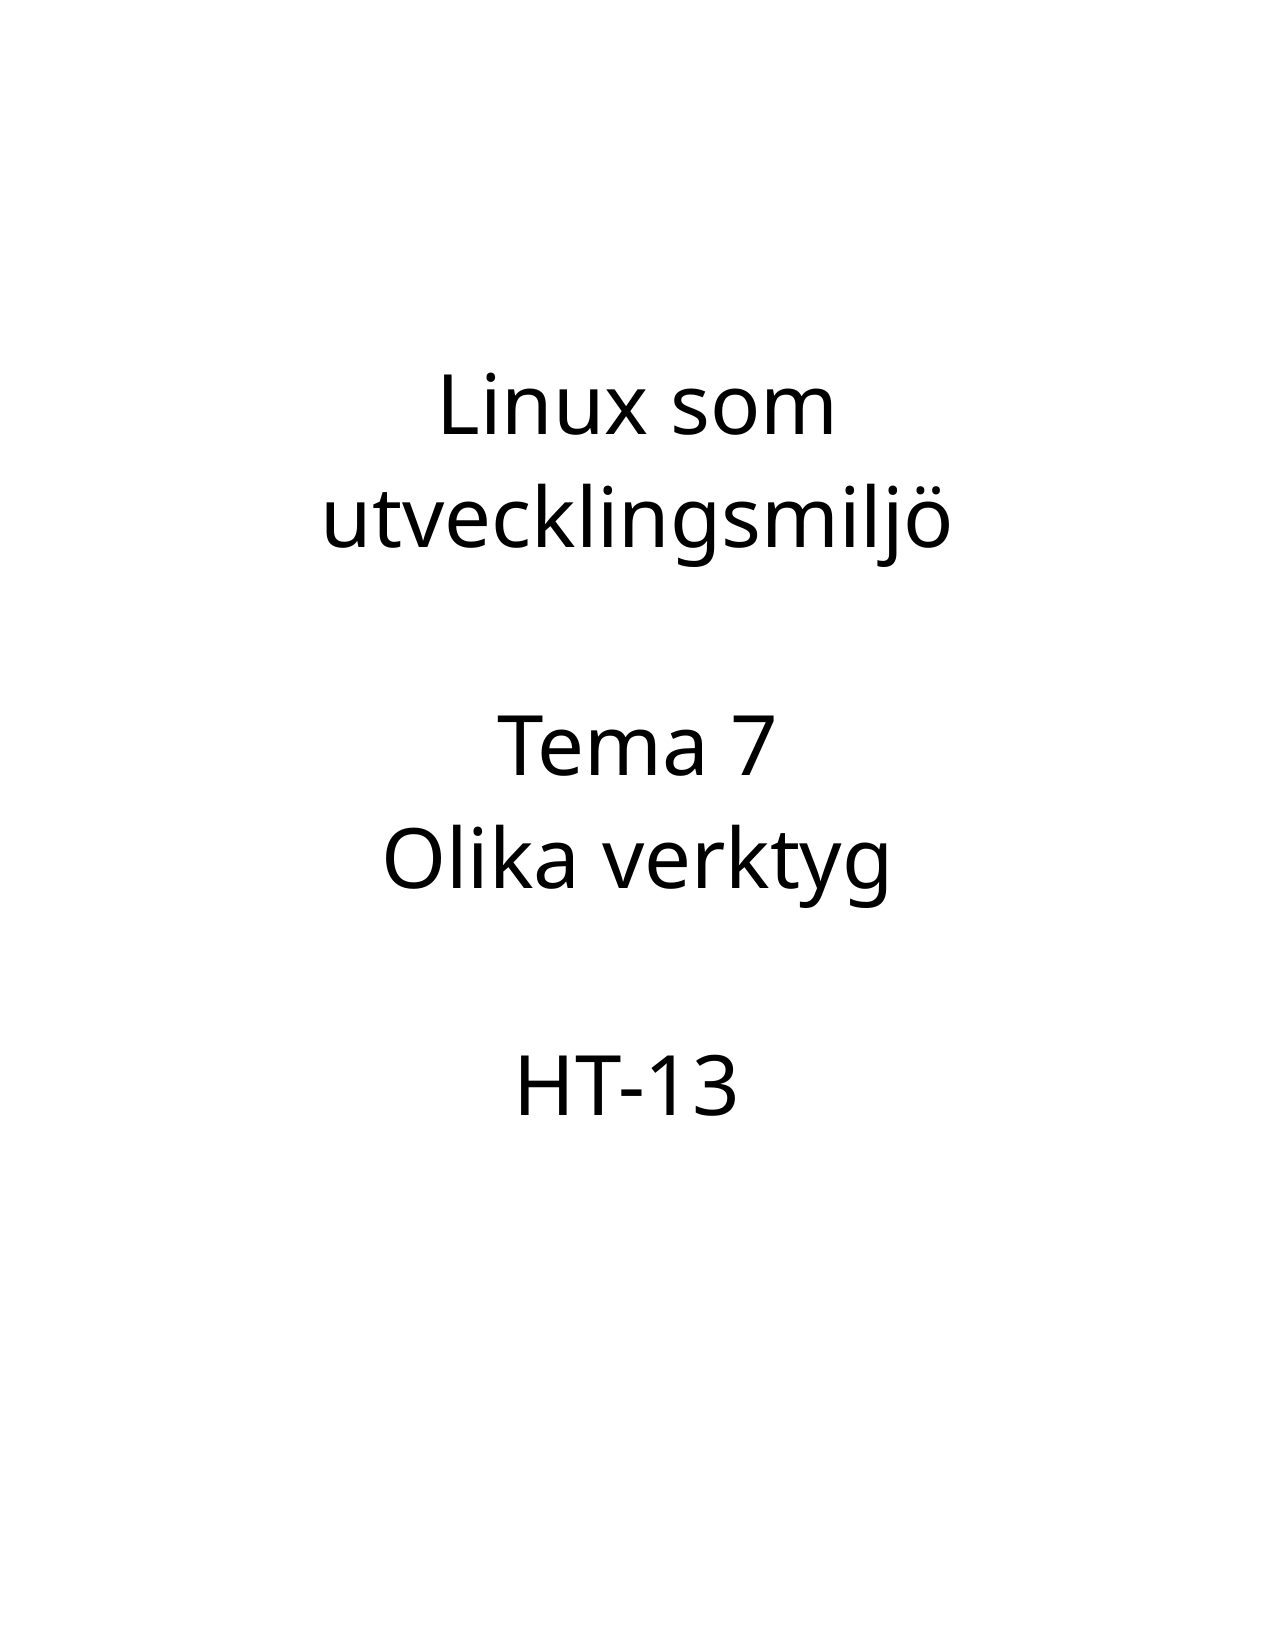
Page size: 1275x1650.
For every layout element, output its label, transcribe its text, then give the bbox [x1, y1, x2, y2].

text Olika verktyg [118, 799, 1157, 913]
text Linux som utvecklingsmiljö [118, 345, 1157, 572]
text HT-13 [118, 1026, 1157, 1140]
text Tema 7 [118, 686, 1157, 799]
